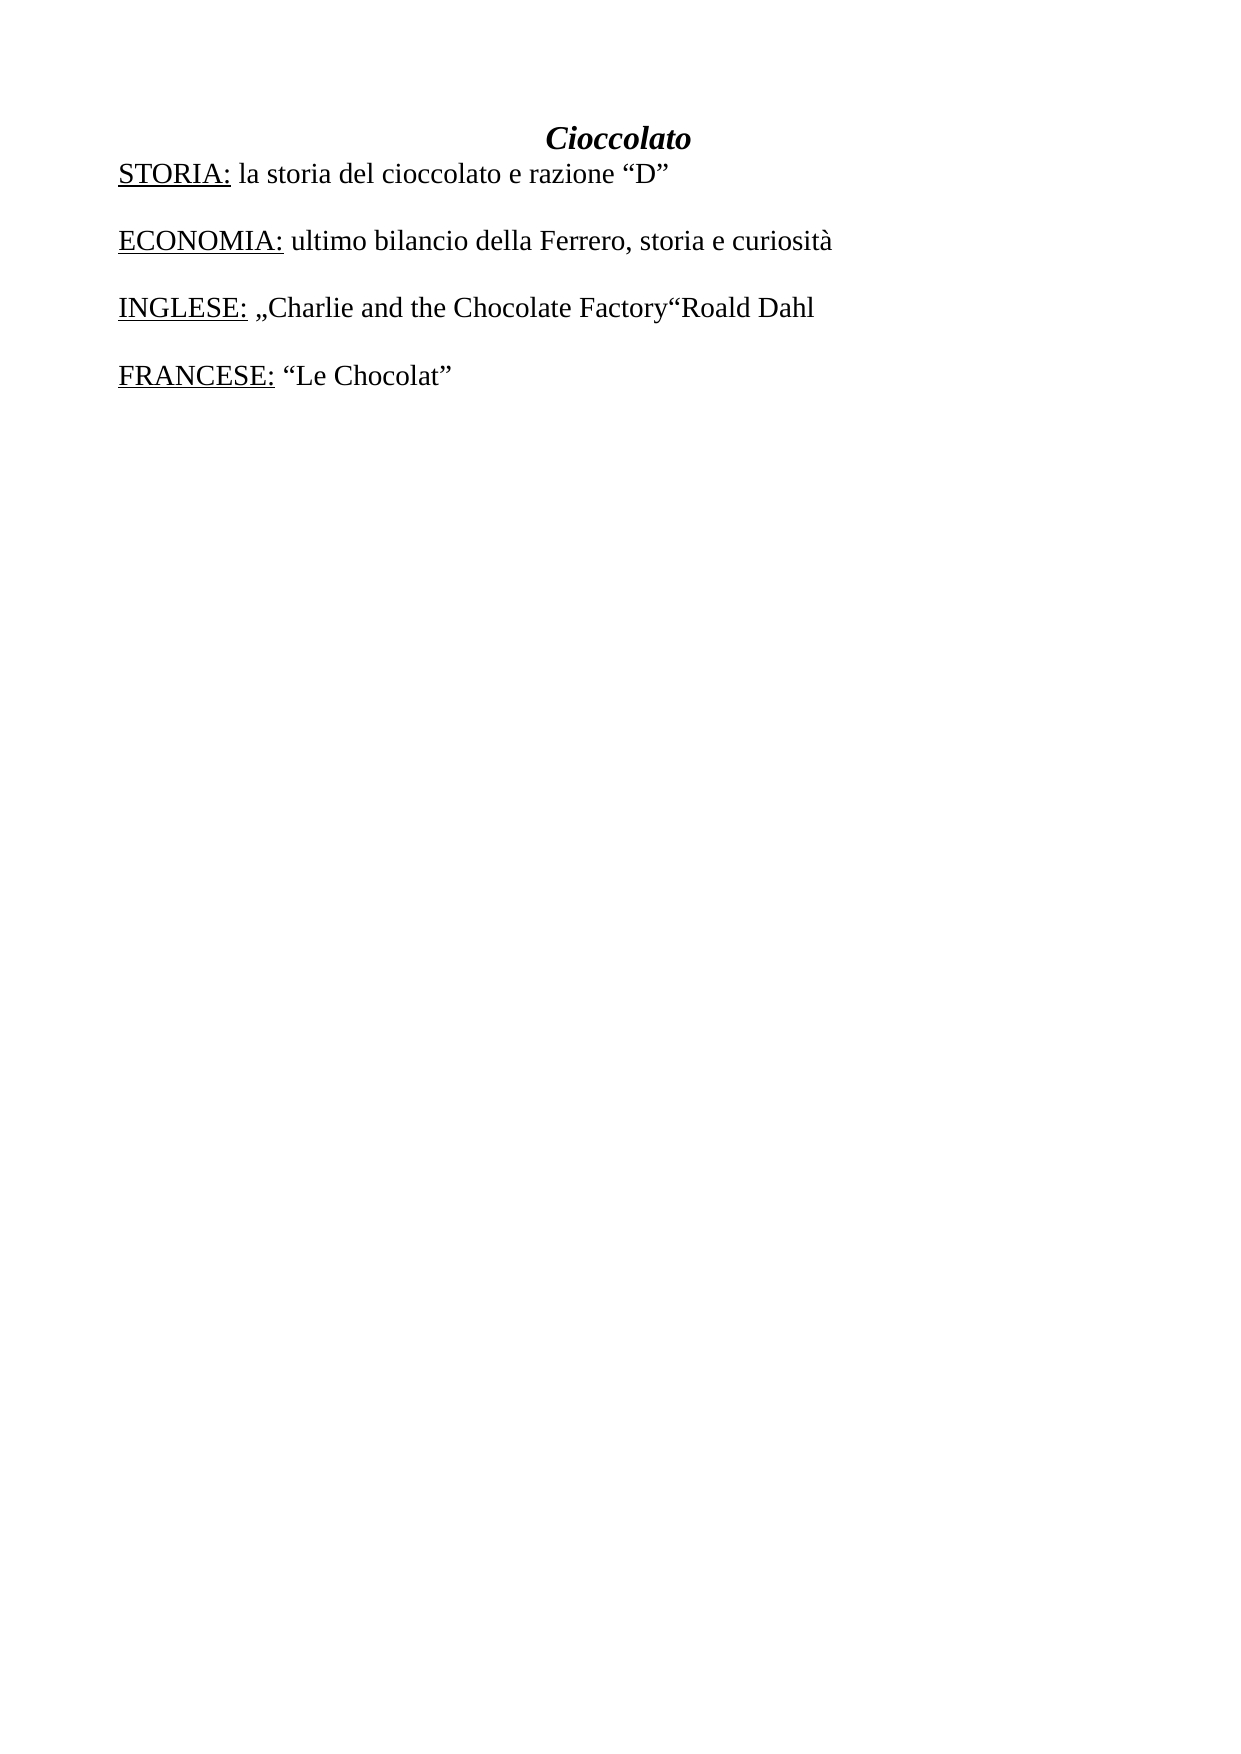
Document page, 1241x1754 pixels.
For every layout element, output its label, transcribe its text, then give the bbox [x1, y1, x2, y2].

text STORIA: la storia del cioccolato e razione “D” [118, 156, 1122, 190]
text Cioccolato [118, 118, 1122, 156]
text FRANCESE: “Le Chocolat” [118, 358, 1122, 391]
text ECONOMIA: ultimo bilancio della Ferrero, storia e curiosità [118, 223, 1122, 257]
text INGLESE: „Charlie and the Chocolate Factory“Roald Dahl [118, 291, 1122, 324]
